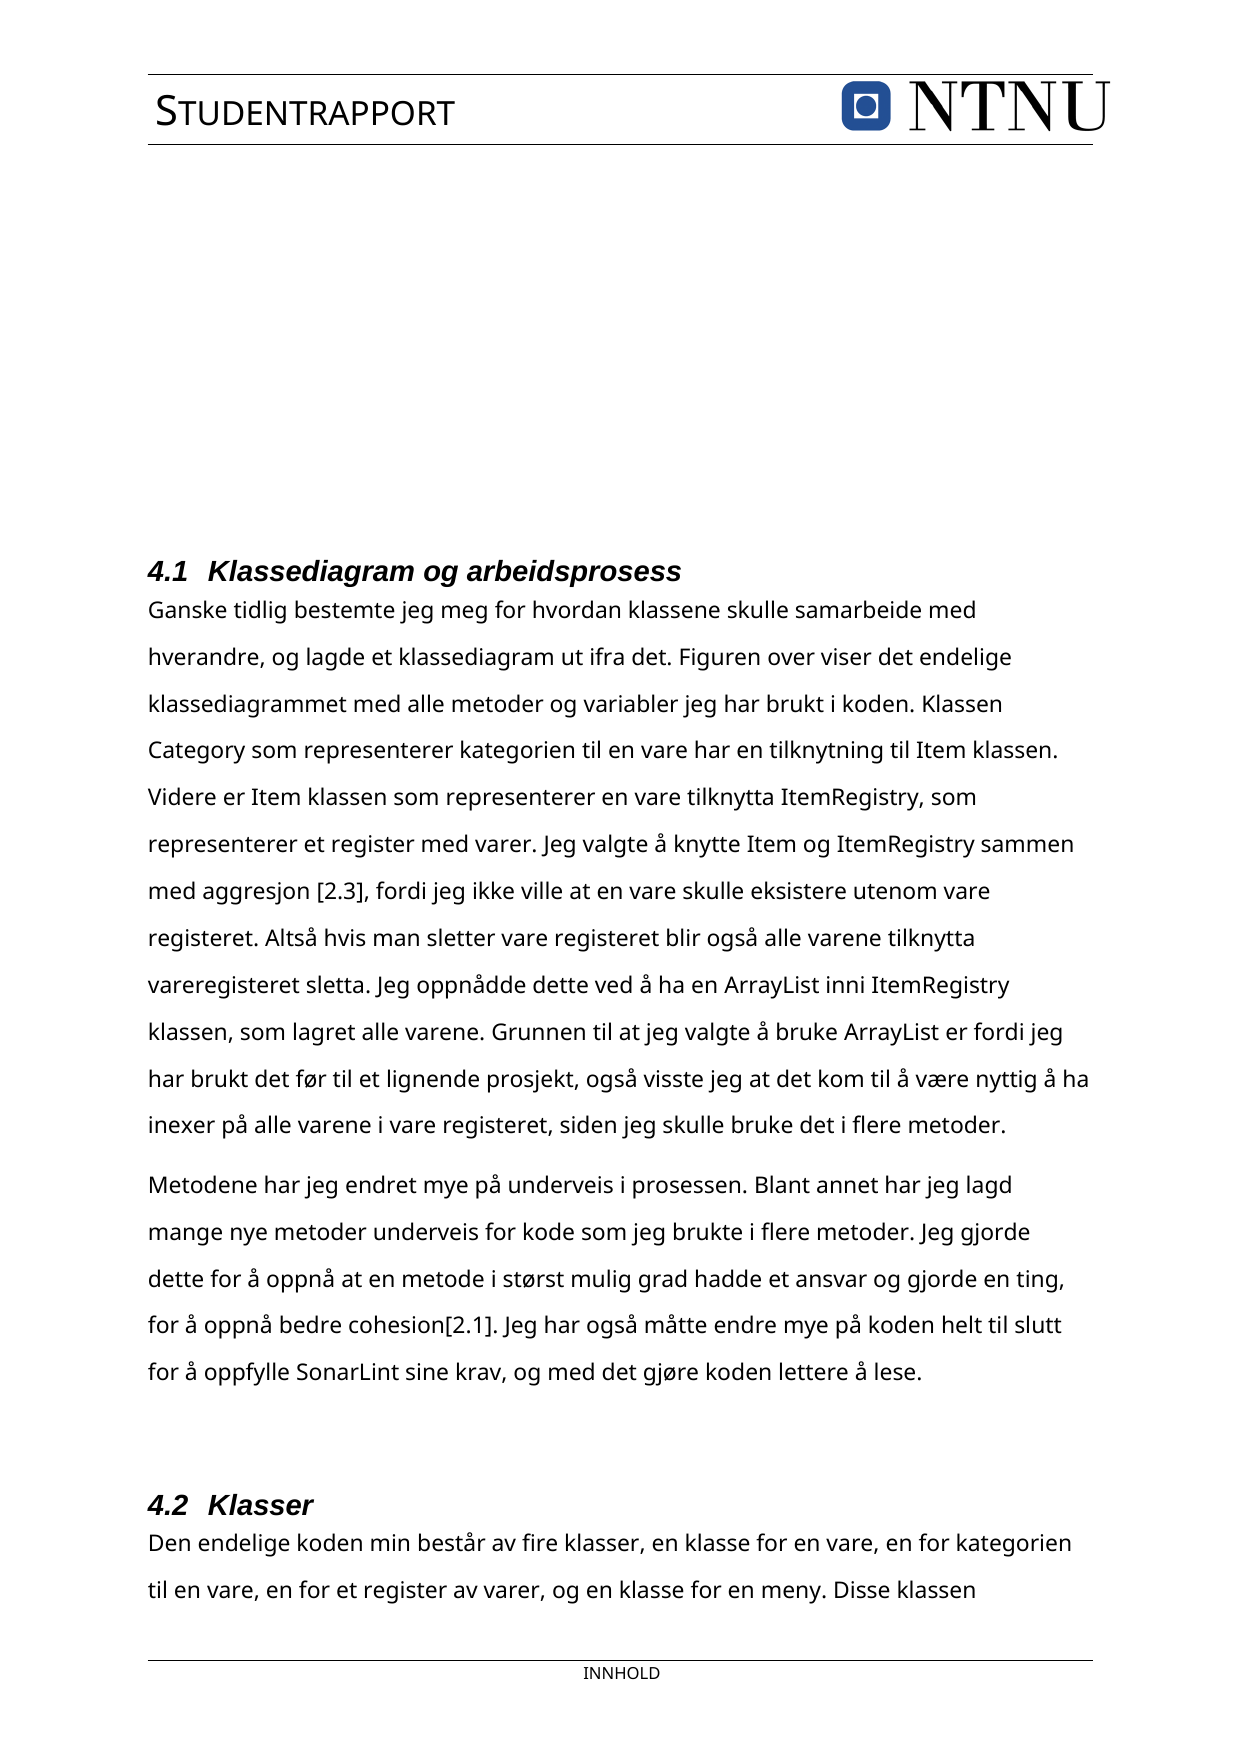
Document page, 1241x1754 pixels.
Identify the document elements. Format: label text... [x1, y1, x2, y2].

text Metodene har jeg endret mye på underveis i prosessen. Blant annet har jeg lagd mange nye metoder underveis for kode som jeg brukte i flere metoder. Jeg gjorde dette for å oppnå at en metode i størst mulig grad hadde et ansvar og gjorde en ting, for å oppnå bedre cohesion[2.1]. Jeg har også måtte endre mye på koden helt til slutt for å oppfylle SonarLint sine krav, og med det gjøre koden lettere å lese. [148, 1169, 1092, 1387]
text Ganske tidlig bestemte jeg meg for hvordan klassene skulle samarbeide med hverandre, og lagde et klassediagram ut ifra det. Figuren over viser det endelige klassediagrammet med alle metoder og variabler jeg har brukt i koden. Klassen Category som representerer kategorien til en vare har en tilknytning til Item klassen. Videre er Item klassen som representerer en vare tilknytta ItemRegistry, som representerer et register med varer. Jeg valgte å knytte Item og ItemRegistry sammen med aggresjon [2.3], fordi jeg ikke ville at en vare skulle eksistere utenom vare registeret. Altså hvis man sletter vare registeret blir også alle varene tilknytta vareregisteret sletta. Jeg oppnådde dette ved å ha en ArrayList inni ItemRegistry klassen, som lagret alle varene. Grunnen til at jeg valgte å bruke ArrayList er fordi jeg har brukt det før til et lignende prosjekt, også visste jeg at det kom til å være nyttig å ha inexer på alle varene i vare registeret, siden jeg skulle bruke det i flere metoder. [148, 594, 1092, 1141]
subtitle Klasser [148, 1487, 1092, 1521]
subtitle Klassediagram og arbeidsprosess [148, 554, 1092, 587]
text Den endelige koden min består av fire klasser, en klasse for en vare, en for kategorien til en vare, en for et register av varer, og en klasse for en meny. Disse klassen [148, 1527, 1092, 1605]
picture [841, 81, 1111, 132]
